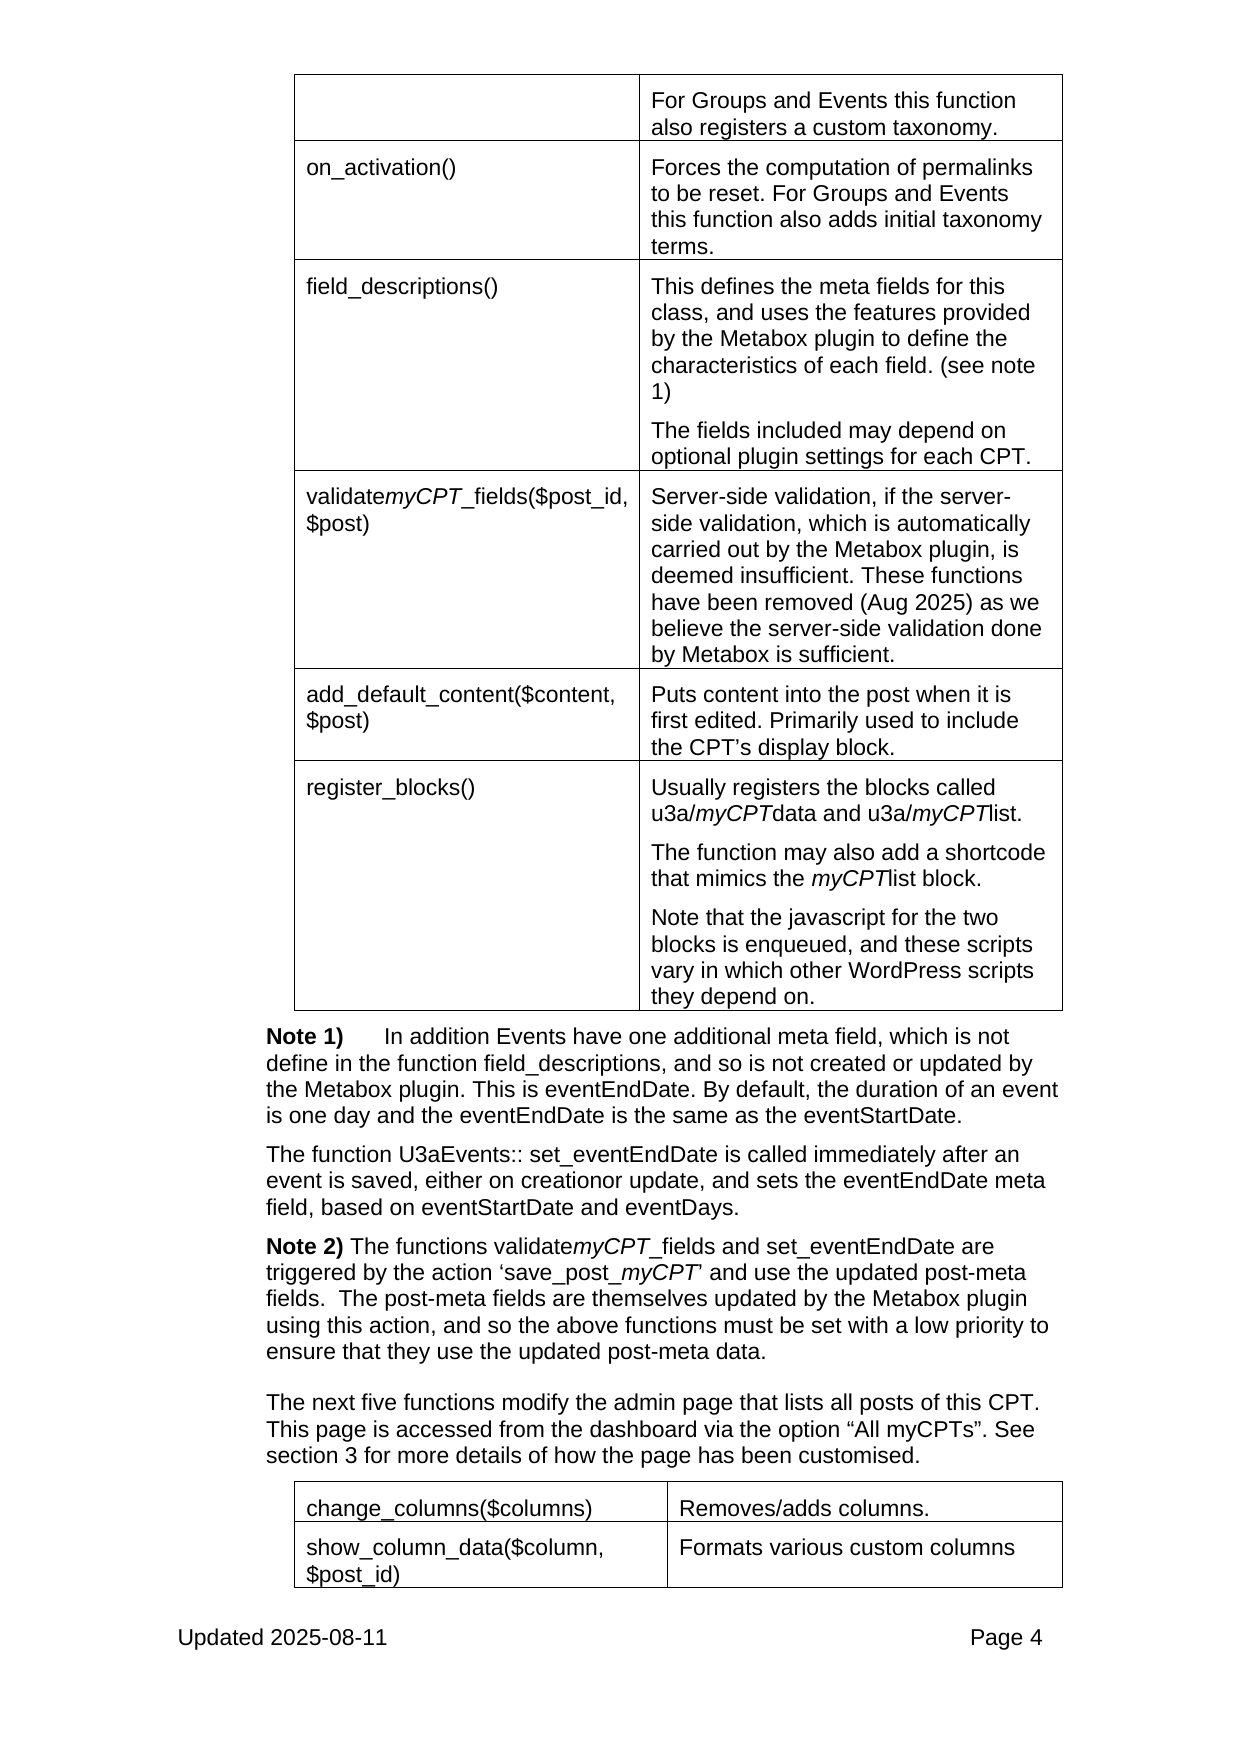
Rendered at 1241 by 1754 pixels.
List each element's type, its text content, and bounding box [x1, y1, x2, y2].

table_cell Server-side validation, if the server-side validation, which is automatically carried out by the Metabox plugin, is deemed insufficient. These functions have been removed (Aug 2025) as we believe the server-side validation done by Metabox is sufficient. [640, 471, 1062, 668]
text The next five functions modify the admin page that lists all posts of this CPT. This page is accessed from the dashboard via the option “All myCPTs”. See section 3 for more details of how the page has been customised. [266, 1389, 1063, 1468]
table_cell show_column_data($column, $post_id) [295, 1522, 667, 1587]
text Note 2) The functions validatemyCPT_fields and set_eventEndDate are triggered by the action ‘save_post_myCPT’ and use the updated post-meta fields. The post-meta fields are themselves updated by the Metabox plugin using this action, and so the above functions must be set with a low priority to ensure that they use the updated post-meta data. [266, 1233, 1063, 1364]
table_cell For Groups and Events this function also registers a custom taxonomy. [640, 75, 1062, 140]
table_cell register_blocks() [295, 761, 639, 1009]
table_cell field_descriptions() [295, 260, 639, 469]
text The function U3aEvents:: set_eventEndDate is called immediately after an event is saved, either on creationor update, and sets the eventEndDate meta field, based on eventStartDate and eventDays. [266, 1141, 1063, 1220]
table_header Removes/adds columns. [668, 1482, 1062, 1521]
table_cell validatemyCPT_fields($post_id, $post) [295, 471, 639, 668]
table_cell Usually registers the blocks called u3a/myCPTdata and u3a/myCPTlist. The function may also add a shortcode that mimics the myCPTlist block. Note that the javascript for the two blocks is enqueued, and these scripts vary in which other WordPress scripts they depend on. [640, 761, 1062, 1009]
table_cell [295, 75, 639, 140]
table_cell Puts content into the post when it is first edited. Primarily used to include the CPT’s display block. [640, 669, 1062, 760]
table_cell Forces the computation of permalinks to be reset. For Groups and Events this function also adds initial taxonomy terms. [640, 141, 1062, 259]
table_cell add_default_content($content, $post) [295, 669, 639, 760]
text Note 1) In addition Events have one additional meta field, which is not define in the function field_descriptions, and so is not created or updated by the Metabox plugin. This is eventEndDate. By default, the duration of an event is one day and the eventEndDate is the same as the eventStartDate. [266, 1023, 1063, 1128]
table_header change_columns($columns) [295, 1482, 667, 1521]
table_cell This defines the meta fields for this class, and uses the features provided by the Metabox plugin to define the characteristics of each field. (see note 1) The fields included may depend on optional plugin settings for each CPT. [640, 260, 1062, 469]
table_cell on_activation() [295, 141, 639, 259]
table_cell Formats various custom columns [668, 1522, 1062, 1587]
